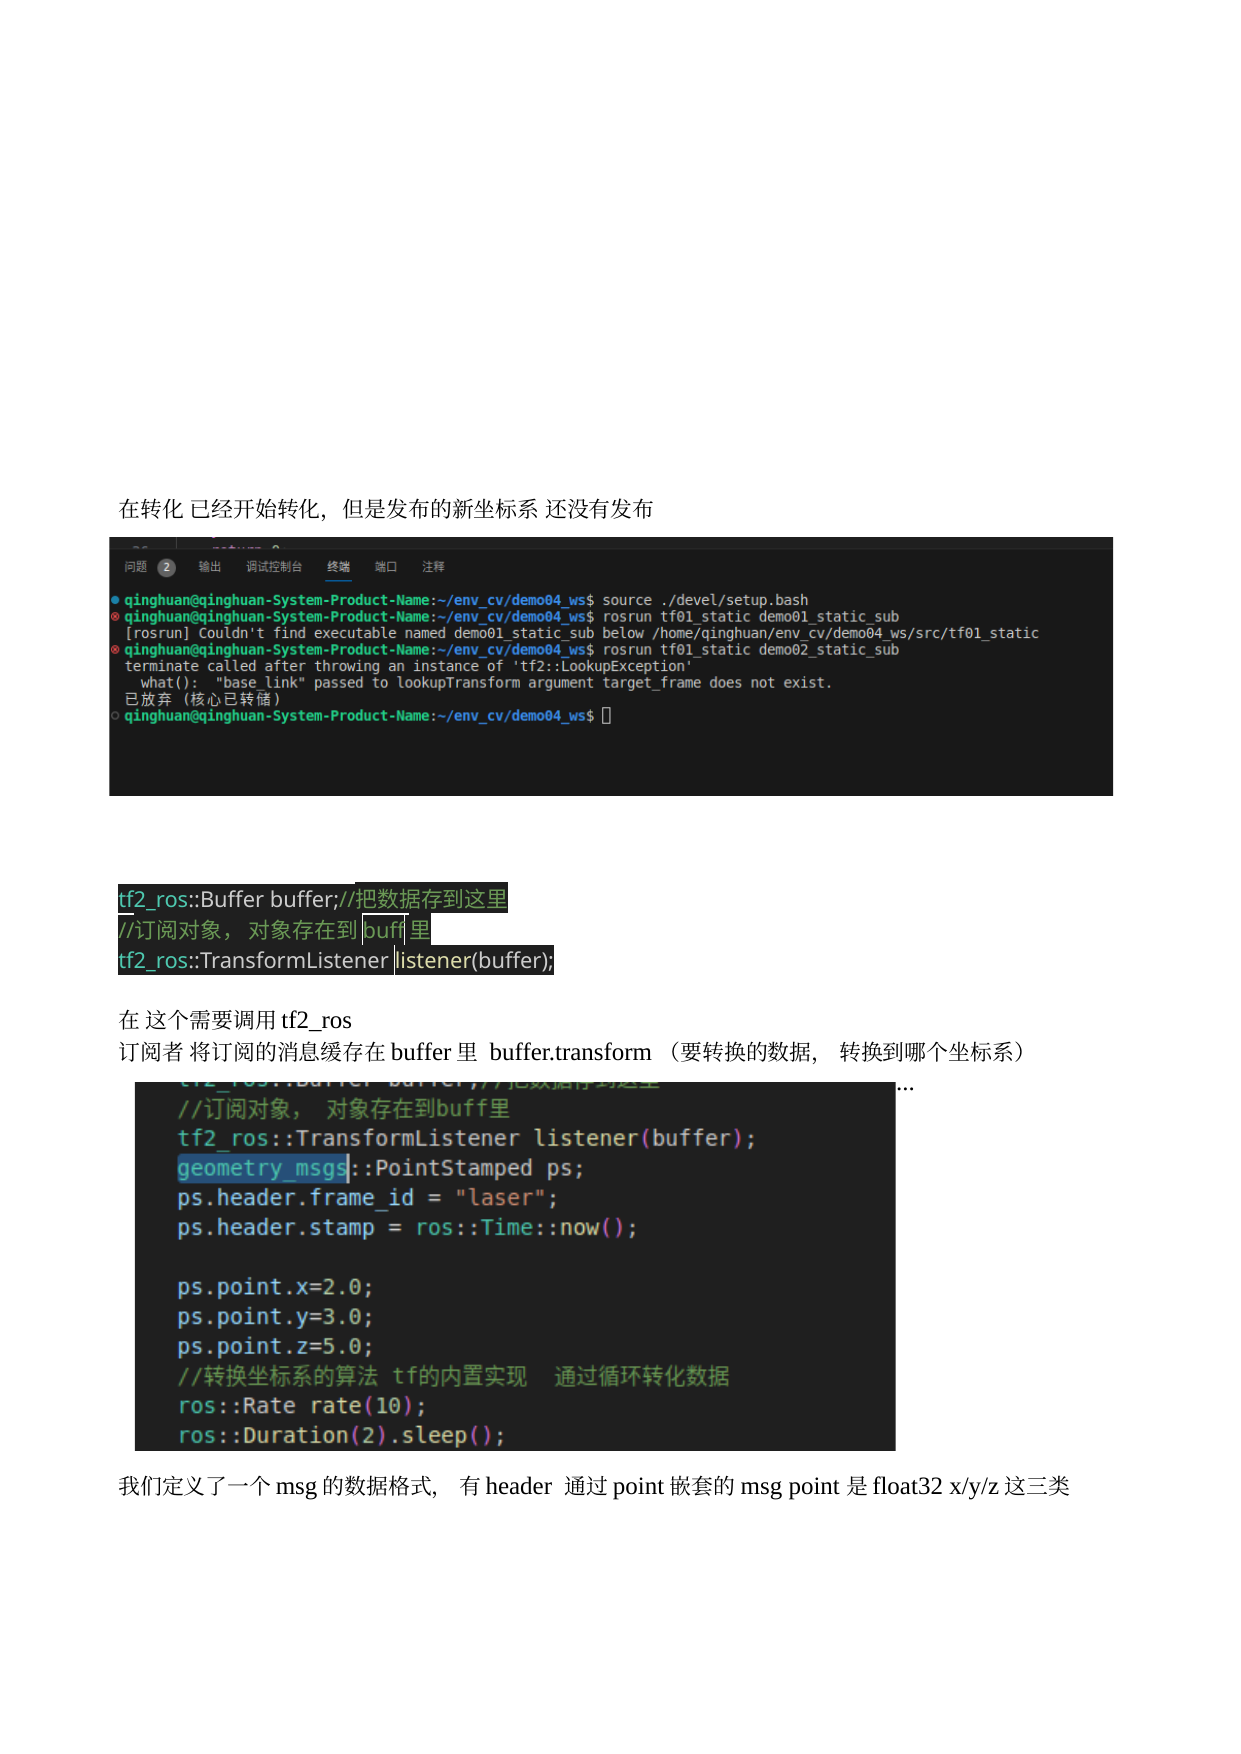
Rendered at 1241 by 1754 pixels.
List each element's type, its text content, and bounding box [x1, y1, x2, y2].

text tf2_ros::TransformListener listener(buffer); [118, 945, 1122, 975]
text 在转化 已经开始转化，但是发布的新坐标系 还没有发布 [118, 492, 1122, 523]
text //订阅对象， 对象存在到buff里 [118, 913, 1122, 945]
picture [134, 1082, 896, 1451]
text 我们定义了一个msg的数据格式， 有header 通过point嵌套的 msg point 是float32 x/y/z这三类 [118, 1469, 1122, 1501]
text 在 这个需要调用tf2_ros [118, 1004, 1122, 1035]
text ... [118, 1067, 1122, 1095]
picture [109, 537, 1114, 796]
text tf2_ros::Buffer buffer;//把数据存到这里 [118, 882, 1122, 913]
text 订阅者 将订阅的消息缓存在buffer里 buffer.transform （要转换的数据， 转换到哪个坐标系） [118, 1035, 1122, 1067]
